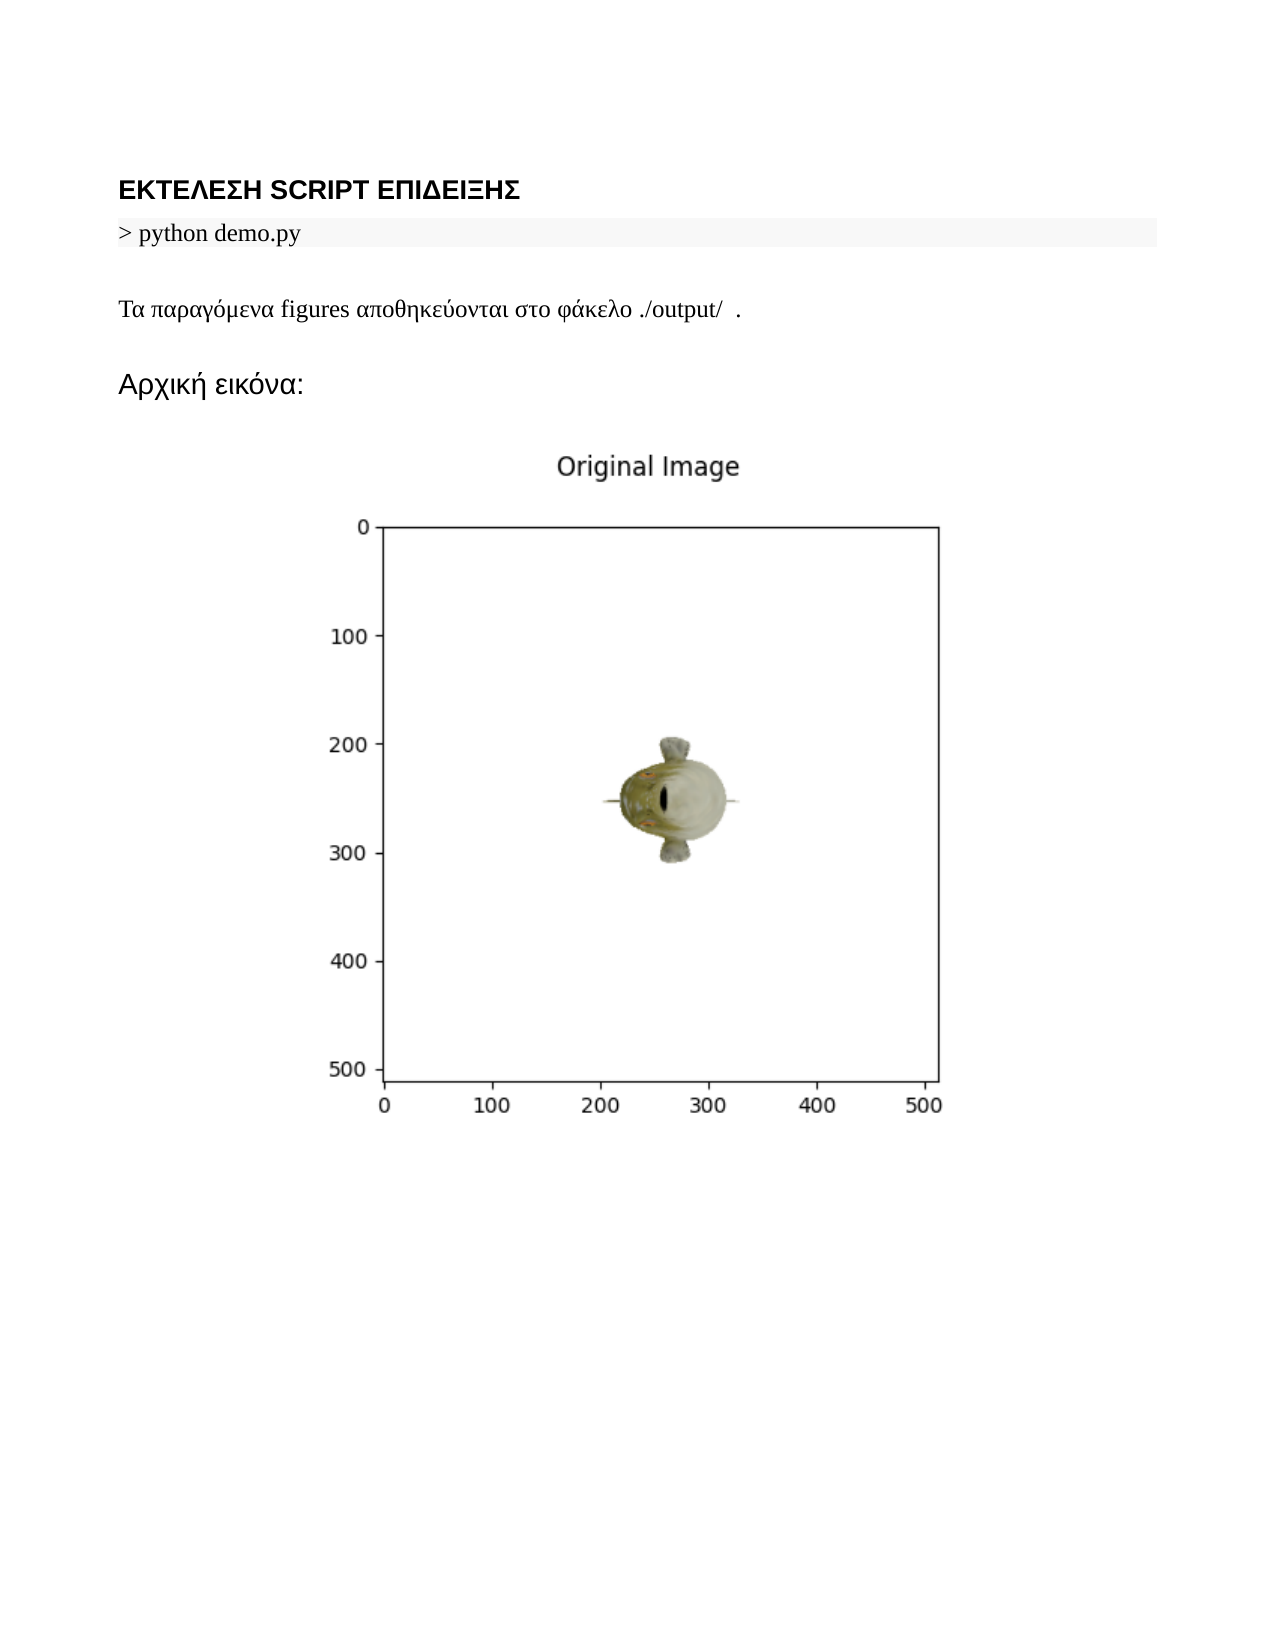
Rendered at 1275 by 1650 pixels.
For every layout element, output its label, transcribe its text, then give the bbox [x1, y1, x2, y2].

subtitle Αρχική εικόνα: [118, 367, 1157, 401]
subtitle ΕΚΤΕΛΕΣΗ SCRIPT ΕΠΙΔΕΙΞΗΣ [118, 174, 1157, 206]
text Τα παραγόμενα figures αποθηκεύονται στο φάκελο ./output/ . [118, 294, 1157, 323]
text > python demo.py [118, 218, 1157, 247]
picture [168, 441, 1129, 1161]
